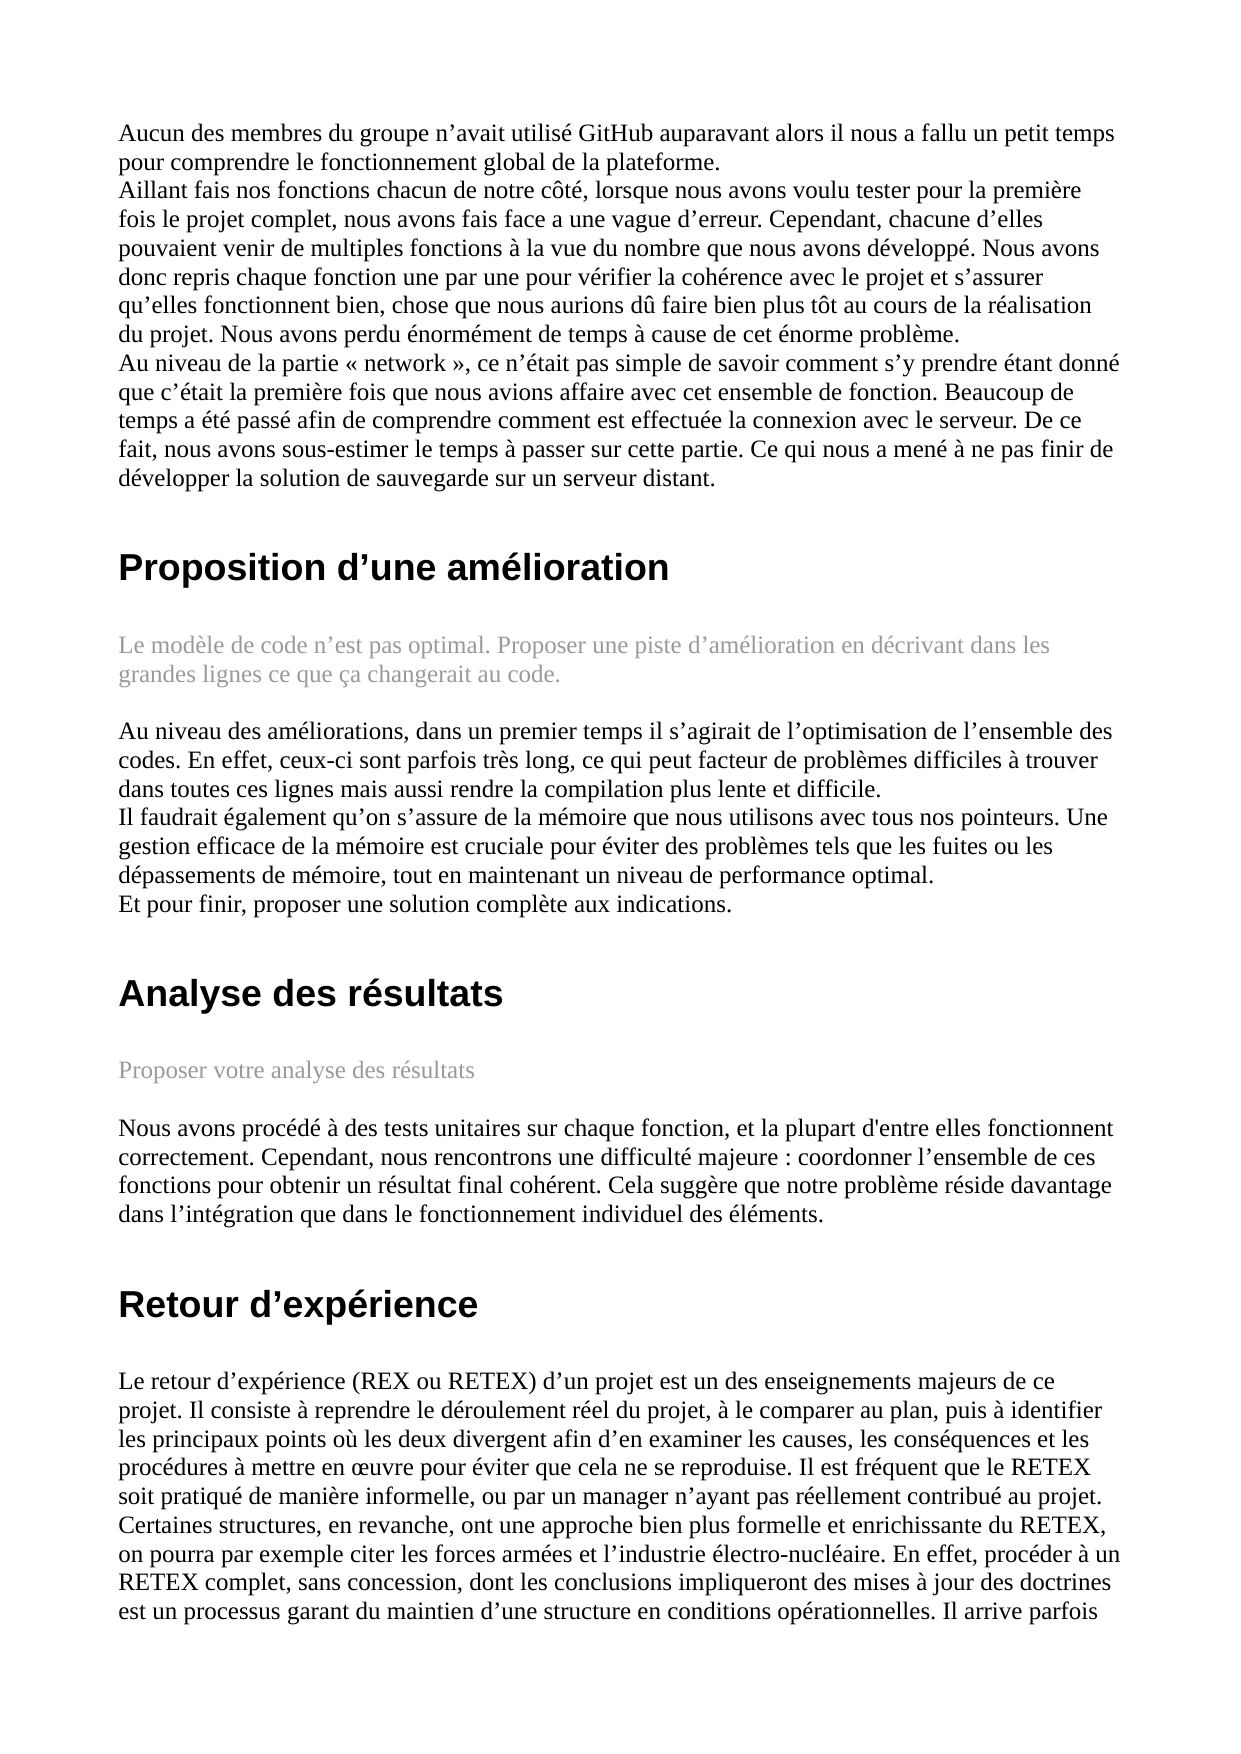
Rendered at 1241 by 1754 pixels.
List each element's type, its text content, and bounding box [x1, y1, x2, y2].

subtitle Proposition d’une amélioration [118, 546, 1122, 589]
text Le retour d’expérience (REX ou RETEX) d’un projet est un des enseignements majeurs de ce projet. Il consiste à reprendre le déroulement réel du projet, à le comparer au plan, puis à identifier les principaux points où les deux divergent afin d’en examiner les causes, les conséquences et les procédures à mettre en œuvre pour éviter que cela ne se reproduise. Il est fréquent que le RETEX soit pratiqué de manière informelle, ou par un manager n’ayant pas réellement contribué au projet. Certaines structures, en revanche, ont une approche bien plus formelle et enrichissante du RETEX, on pourra par exemple citer les forces armées et l’industrie électro-nucléaire. En effet, procéder à un RETEX complet, sans concession, dont les conclusions impliqueront des mises à jour des doctrines est un processus garant du maintien d’une structure en conditions opérationnelles. Il arrive parfois [118, 1366, 1122, 1625]
subtitle Analyse des résultats [118, 971, 1122, 1014]
text Il faudrait également qu’on s’assure de la mémoire que nous utilisons avec tous nos pointeurs. Une gestion efficace de la mémoire est cruciale pour éviter des problèmes tels que les fuites ou les dépassements de mémoire, tout en maintenant un niveau de performance optimal. [118, 802, 1122, 889]
text Nous avons procédé à des tests unitaires sur chaque fonction, et la plupart d'entre elles fonctionnent correctement. Cependant, nous rencontrons une difficulté majeure : coordonner l’ensemble de ces fonctions pour obtenir un résultat final cohérent. Cela suggère que notre problème réside davantage dans l’intégration que dans le fonctionnement individuel des éléments. [118, 1113, 1122, 1228]
text Et pour finir, proposer une solution complète aux indications. [118, 889, 1122, 917]
text Au niveau de la partie « network », ce n’était pas simple de savoir comment s’y prendre étant donné que c’était la première fois que nous avions affaire avec cet ensemble de fonction. Beaucoup de temps a été passé afin de comprendre comment est effectuée la connexion avec le serveur. De ce fait, nous avons sous-estimer le temps à passer sur cette partie. Ce qui nous a mené à ne pas finir de développer la solution de sauvegarde sur un serveur distant. [118, 348, 1122, 492]
text Le modèle de code n’est pas optimal. Proposer une piste d’amélioration en décrivant dans les grandes lignes ce que ça changerait au code. [118, 630, 1122, 687]
text Proposer votre analyse des résultats [118, 1056, 1122, 1084]
subtitle Retour d’expérience [118, 1282, 1122, 1325]
text Aucun des membres du groupe n’avait utilisé GitHub auparavant alors il nous a fallu un petit temps pour comprendre le fonctionnement global de la plateforme. [118, 118, 1122, 176]
text Aillant fais nos fonctions chacun de notre côté, lorsque nous avons voulu tester pour la première fois le projet complet, nous avons fais face a une vague d’erreur. Cependant, chacune d’elles pouvaient venir de multiples fonctions à la vue du nombre que nous avons développé. Nous avons donc repris chaque fonction une par une pour vérifier la cohérence avec le projet et s’assurer qu’elles fonctionnent bien, chose que nous aurions dû faire bien plus tôt au cours de la réalisation du projet. Nous avons perdu énormément de temps à cause de cet énorme problème. [118, 176, 1122, 348]
text Au niveau des améliorations, dans un premier temps il s’agirait de l’optimisation de l’ensemble des codes. En effet, ceux-ci sont parfois très long, ce qui peut facteur de problèmes difficiles à trouver dans toutes ces lignes mais aussi rendre la compilation plus lente et difficile. [118, 716, 1122, 802]
